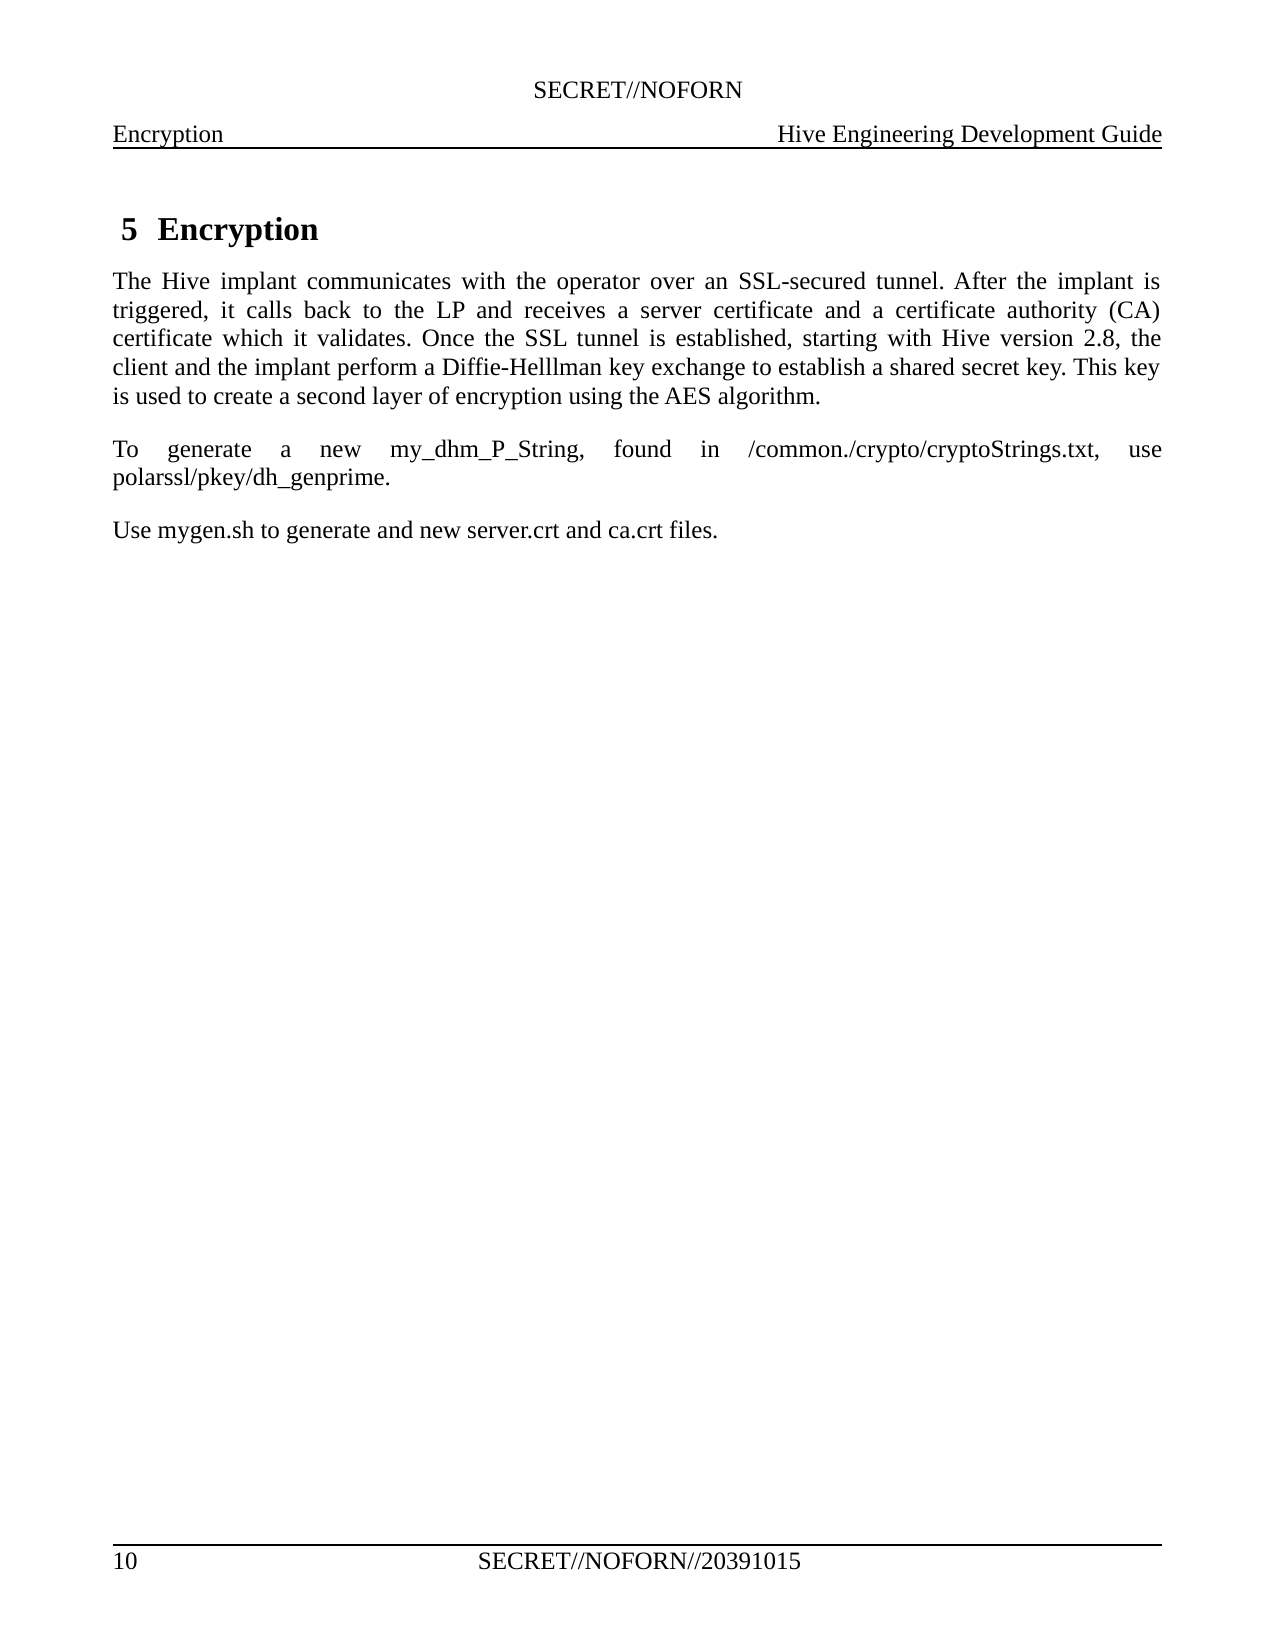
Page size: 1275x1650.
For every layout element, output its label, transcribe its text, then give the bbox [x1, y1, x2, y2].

text To generate a new my_dhm_P_String, found in /common./crypto/cryptoStrings.txt, use polarssl/pkey/dh_genprime. [112, 434, 1162, 491]
text Use mygen.sh to generate and new server.crt and ca.crt files. [112, 515, 1162, 544]
text The Hive implant communicates with the operator over an SSL-secured tunnel. After the implant is triggered, it calls back to the LP and receives a server certificate and a certificate authority (CA) certificate which it validates. Once the SSL tunnel is established, starting with Hive version 2.8, the client and the implant perform a Diffie-Helllman key exchange to establish a shared secret key. This key is used to create a second layer of encryption using the AES algorithm. [112, 266, 1162, 410]
subtitle Encryption [112, 209, 1162, 248]
